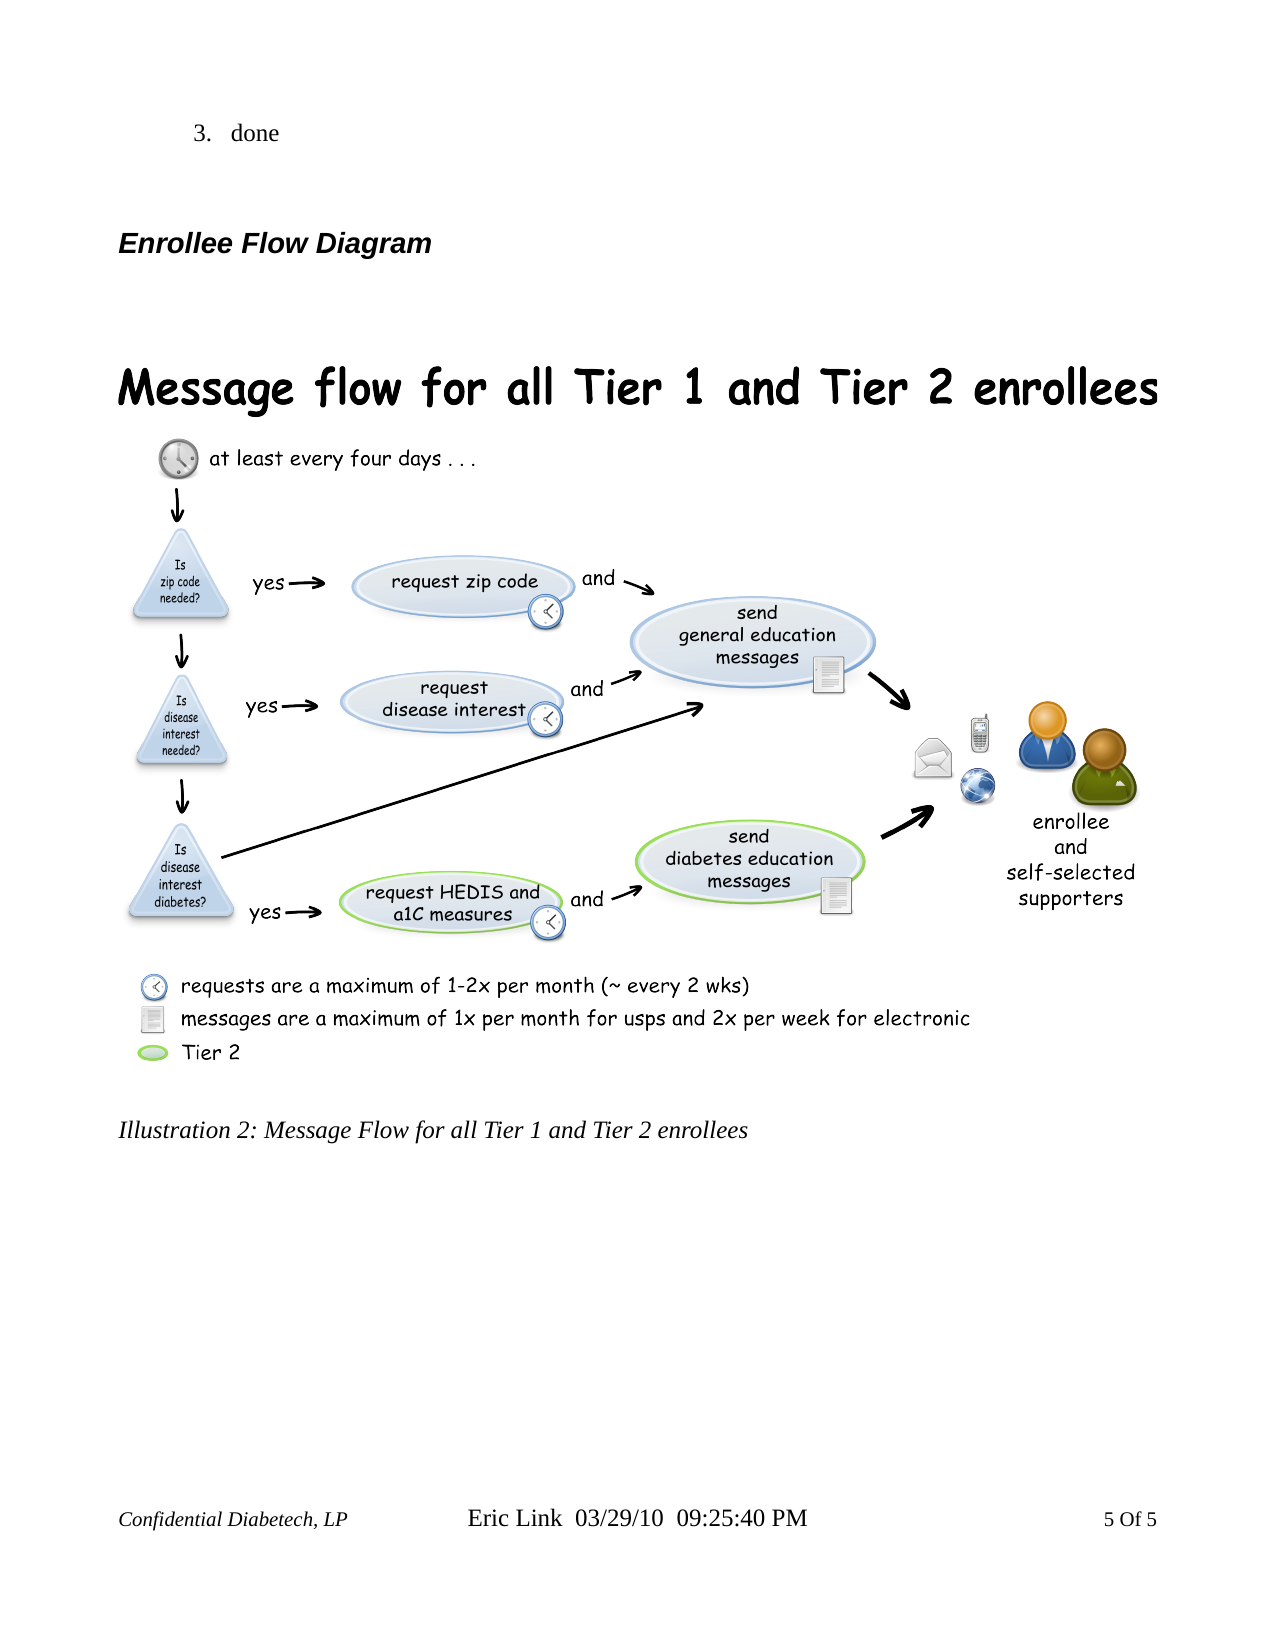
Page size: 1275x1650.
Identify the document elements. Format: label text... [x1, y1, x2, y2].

picture [118, 366, 1158, 1061]
subtitle Enrollee Flow Diagram [118, 226, 1157, 259]
text Illustration 2: Message Flow for all Tier 1 and Tier 2 enrollees [118, 1115, 1157, 1143]
list done [193, 118, 1157, 147]
